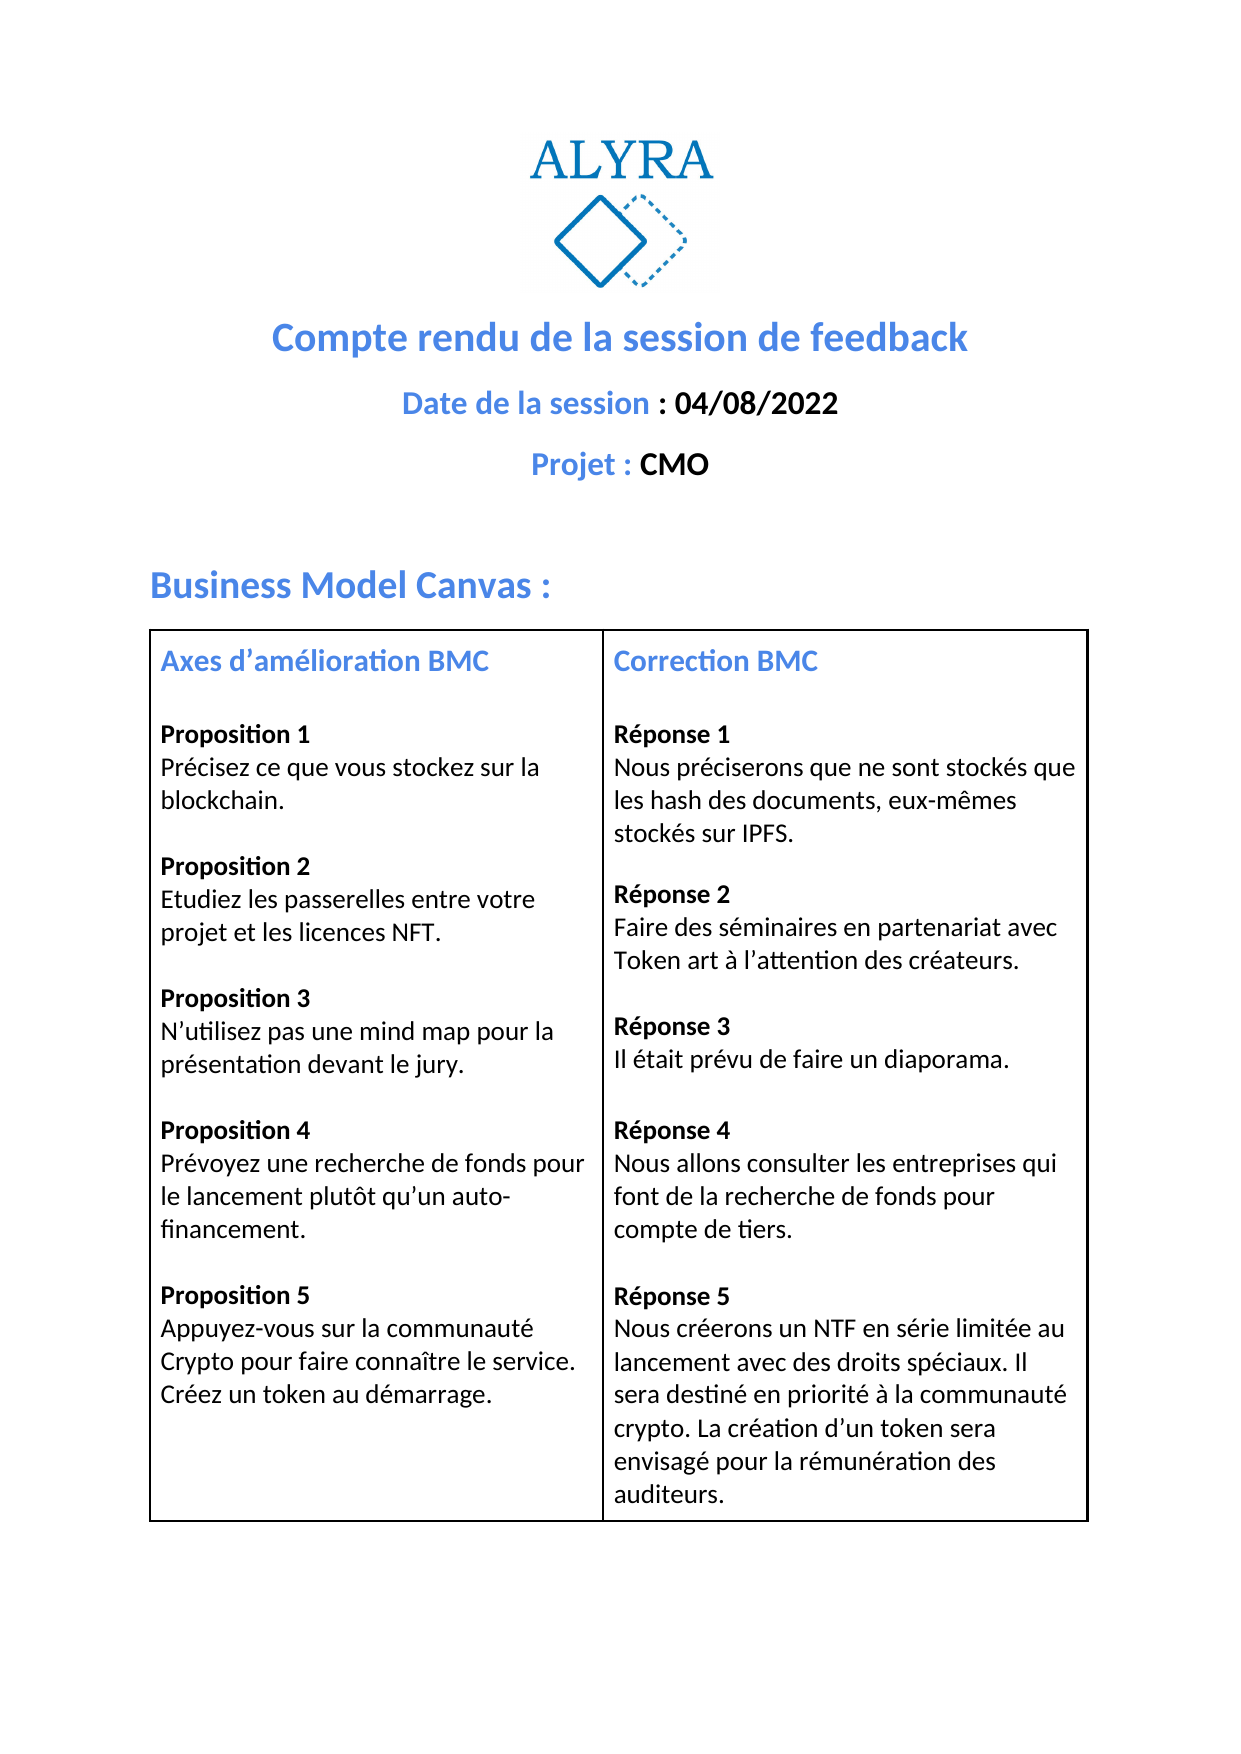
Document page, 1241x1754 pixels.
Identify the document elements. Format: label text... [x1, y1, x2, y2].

text Projet : CMO [150, 442, 1090, 483]
table_header Correction BMC Réponse 1 Nous préciserons que ne sont stockés que les hash des documents, eux-mêmes stockés sur IPFS. Réponse 2 Faire des séminaires en partenariat avec Token art à l’attention des créateurs. Réponse 3 Il était prévu de faire un diaporama. Réponse 4 Nous allons consulter les entreprises qui font de la recherche de fonds pour compte de tiers. Réponse 5 Nous créerons un NTF en série limitée au lancement avec des droits spéciaux. Il sera destiné en priorité à la communauté crypto. La création d’un token sera envisagé pour la rémunération des auditeurs. [604, 631, 1086, 1520]
text Date de la session : 04/08/2022 [150, 382, 1090, 423]
text Compte rendu de la session de feedback [150, 311, 1090, 362]
table_header Axes d’amélioration BMC Proposition 1 Précisez ce que vous stockez sur la blockchain. Proposition 2 Etudiez les passerelles entre votre projet et les licences NFT. Proposition 3 N’utilisez pas une mind map pour la présentation devant le jury. Proposition 4 Prévoyez une recherche de fonds pour le lancement plutôt qu’un auto-financement. Proposition 5 Appuyez-vous sur la communauté Crypto pour faire connaître le service. Créez un token au démarrage. [151, 631, 602, 1520]
text Business Model Canvas : [150, 560, 1090, 608]
